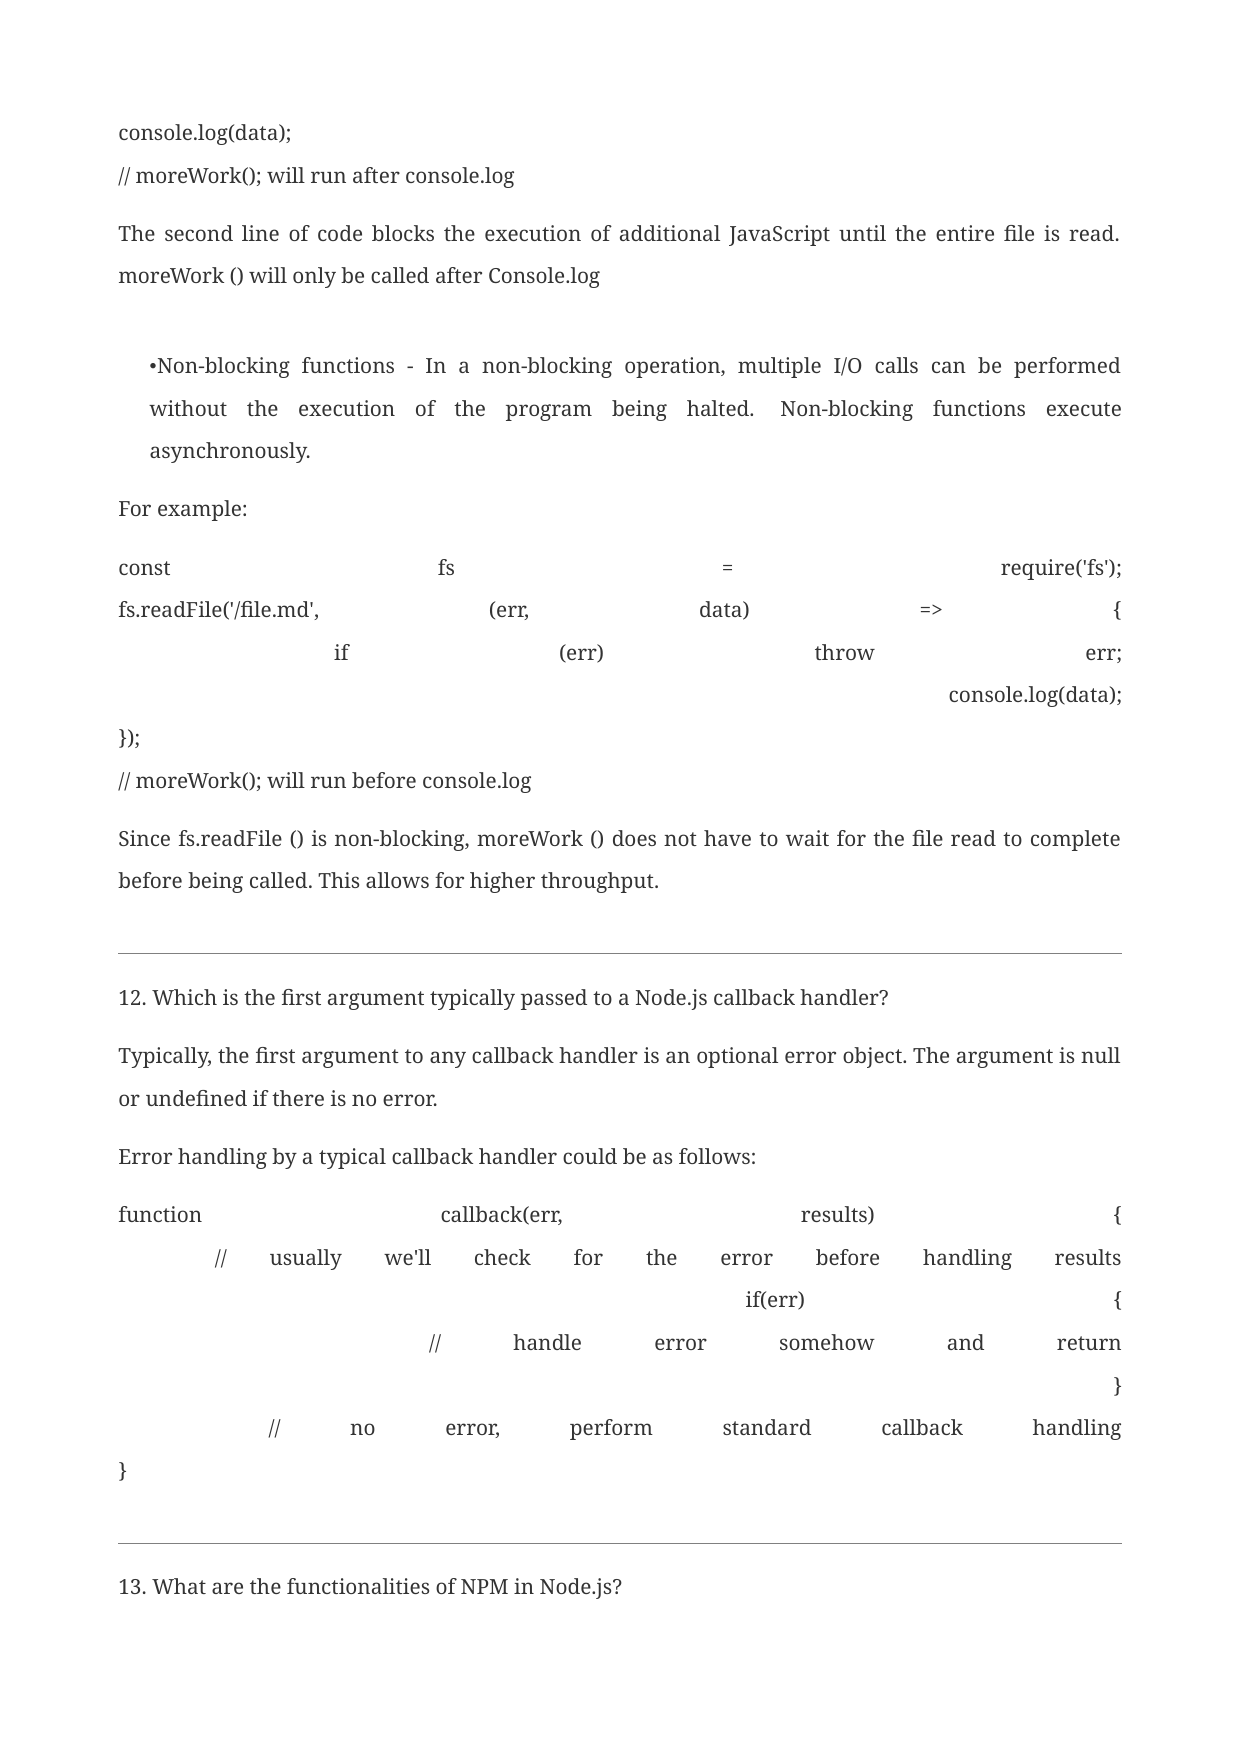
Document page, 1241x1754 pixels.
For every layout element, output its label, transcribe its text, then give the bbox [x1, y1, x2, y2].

text The second line of code blocks the execution of additional JavaScript until the entire file is read. moreWork () will only be called after Console.log [118, 219, 1122, 290]
text 13. What are the functionalities of NPM in Node.js? [118, 1572, 1122, 1601]
list Non-blocking functions - In a non-blocking operation, multiple I/O calls can be performed without the execution of the program being halted. Non-blocking functions execute asynchronously. [149, 351, 1122, 465]
text const fs = require('fs'); fs.readFile('/file.md', (err, data) => { if (err) throw err; console.log(data); }); // moreWork(); will run before console.log [118, 553, 1122, 794]
text Since fs.readFile () is non-blocking, moreWork () does not have to wait for the file read to complete before being called. This allows for higher throughput. [118, 824, 1122, 895]
text For example: [118, 494, 1122, 523]
text console.log(data); // moreWork(); will run after console.log [118, 118, 1122, 189]
text function callback(err, results) { // usually we'll check for the error before handling results if(err) { // handle error somehow and return } // no error, perform standard callback handling } [118, 1200, 1122, 1484]
text Typically, the first argument to any callback handler is an optional error object. The argument is null or undefined if there is no error. [118, 1041, 1122, 1112]
text Error handling by a typical callback handler could be as follows: [118, 1142, 1122, 1171]
text 12. Which is the first argument typically passed to a Node.js callback handler? [118, 983, 1122, 1011]
